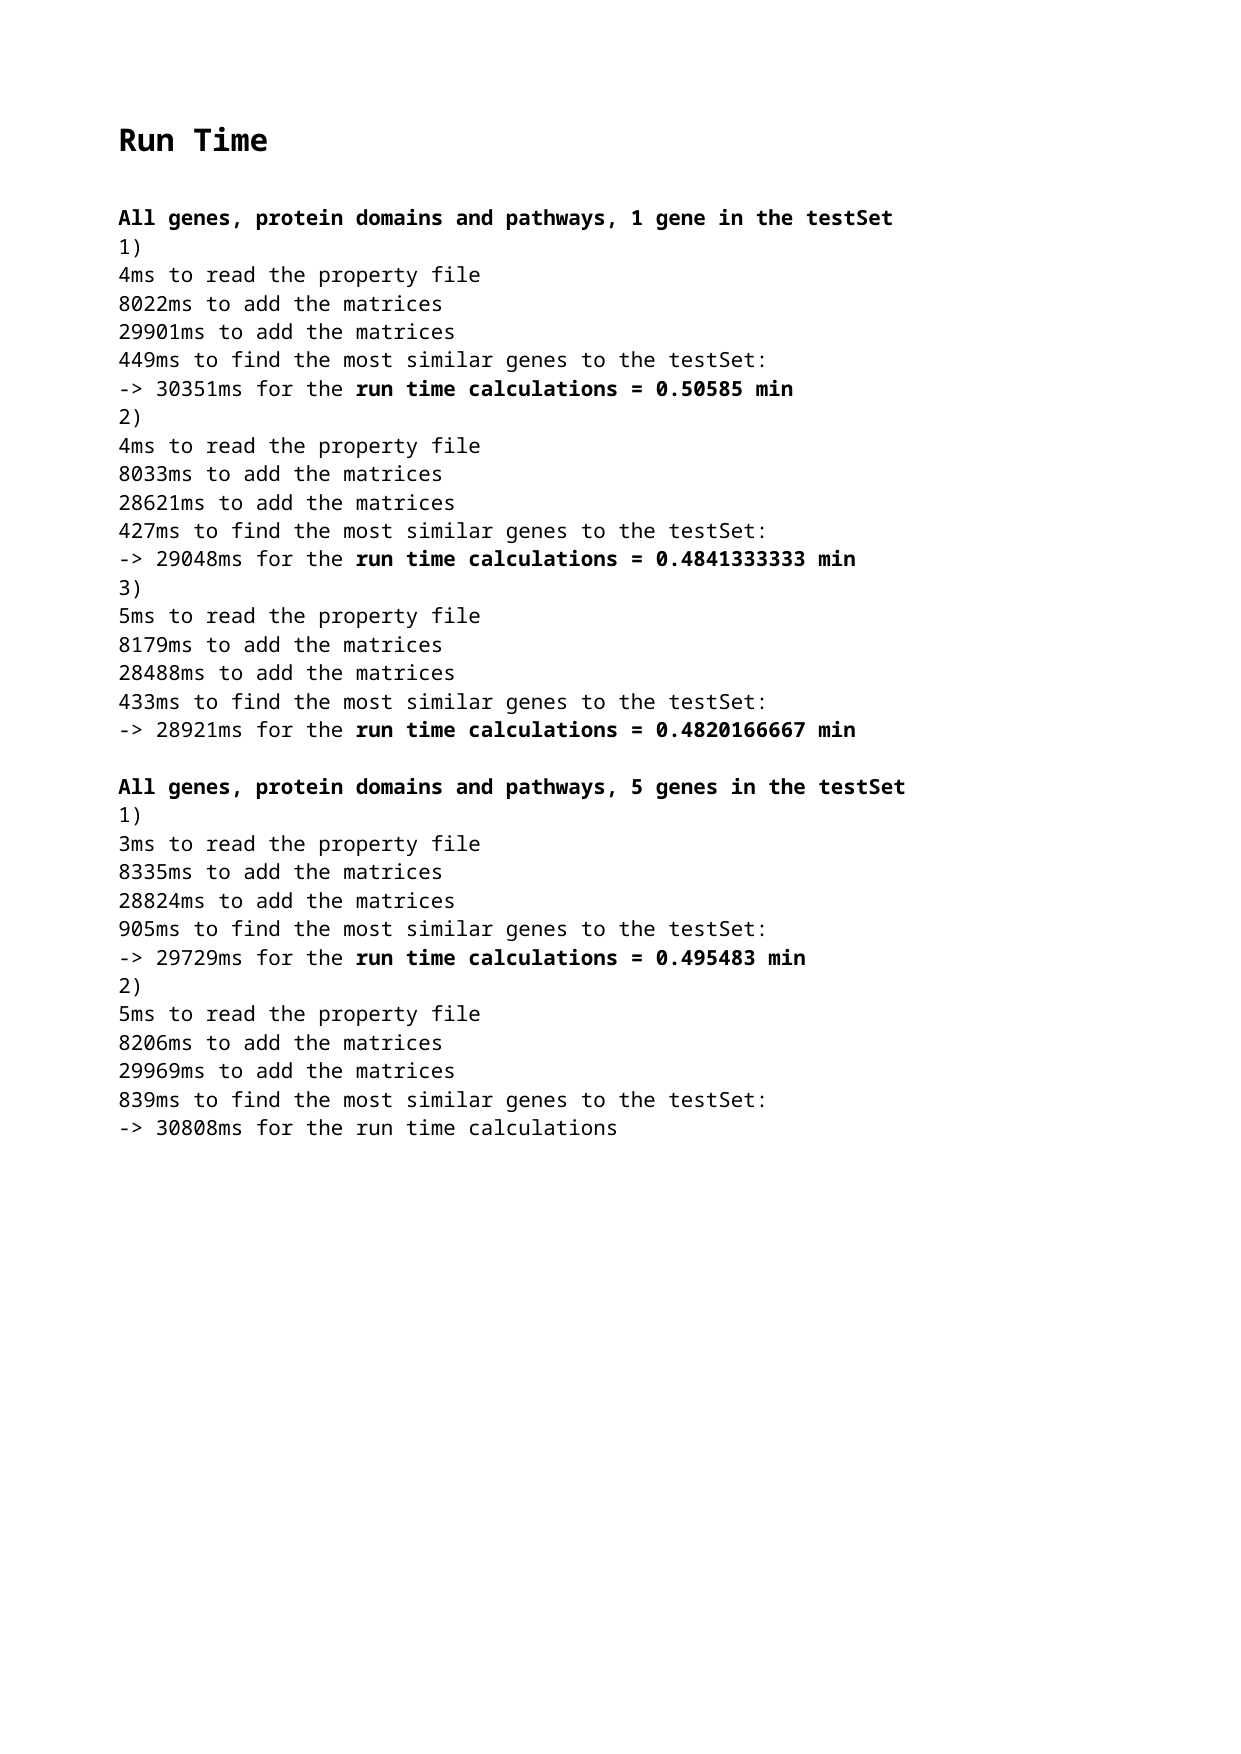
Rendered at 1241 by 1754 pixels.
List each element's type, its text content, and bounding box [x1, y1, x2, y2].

text -> 29048ms for the run time calculations = 0.4841333333 min [118, 544, 1122, 573]
text -> 28921ms for the run time calculations = 0.4820166667 min [118, 715, 1122, 744]
text All genes, protein domains and pathways, 5 genes in the testSet [118, 772, 1122, 801]
text 5ms to read the property file [118, 999, 1122, 1028]
text 1) [118, 801, 1122, 829]
text Run Time [118, 118, 1122, 161]
text 8022ms to add the matrices [118, 289, 1122, 317]
text 8033ms to add the matrices [118, 459, 1122, 488]
text 3ms to read the property file [118, 829, 1122, 857]
text 4ms to read the property file [118, 431, 1122, 459]
text 2) [118, 971, 1122, 999]
text 4ms to read the property file [118, 260, 1122, 289]
text 2) [118, 402, 1122, 431]
text 1) [118, 232, 1122, 260]
text 5ms to read the property file [118, 601, 1122, 630]
text 449ms to find the most similar genes to the testSet: [118, 346, 1122, 374]
text 29901ms to add the matrices [118, 317, 1122, 346]
text 427ms to find the most similar genes to the testSet: [118, 516, 1122, 544]
text -> 30808ms for the run time calculations [118, 1113, 1122, 1142]
text 28621ms to add the matrices [118, 488, 1122, 516]
text 8335ms to add the matrices [118, 857, 1122, 886]
text 433ms to find the most similar genes to the testSet: [118, 687, 1122, 715]
text All genes, protein domains and pathways, 1 gene in the testSet [118, 203, 1122, 232]
text 28824ms to add the matrices [118, 886, 1122, 914]
text 28488ms to add the matrices [118, 658, 1122, 687]
text -> 30351ms for the run time calculations = 0.50585 min [118, 374, 1122, 402]
text 29969ms to add the matrices [118, 1056, 1122, 1085]
text 839ms to find the most similar genes to the testSet: [118, 1085, 1122, 1113]
text -> 29729ms for the run time calculations = 0.495483 min [118, 943, 1122, 971]
text 3) [118, 573, 1122, 601]
text 8206ms to add the matrices [118, 1028, 1122, 1056]
text 8179ms to add the matrices [118, 630, 1122, 658]
text 905ms to find the most similar genes to the testSet: [118, 914, 1122, 943]
